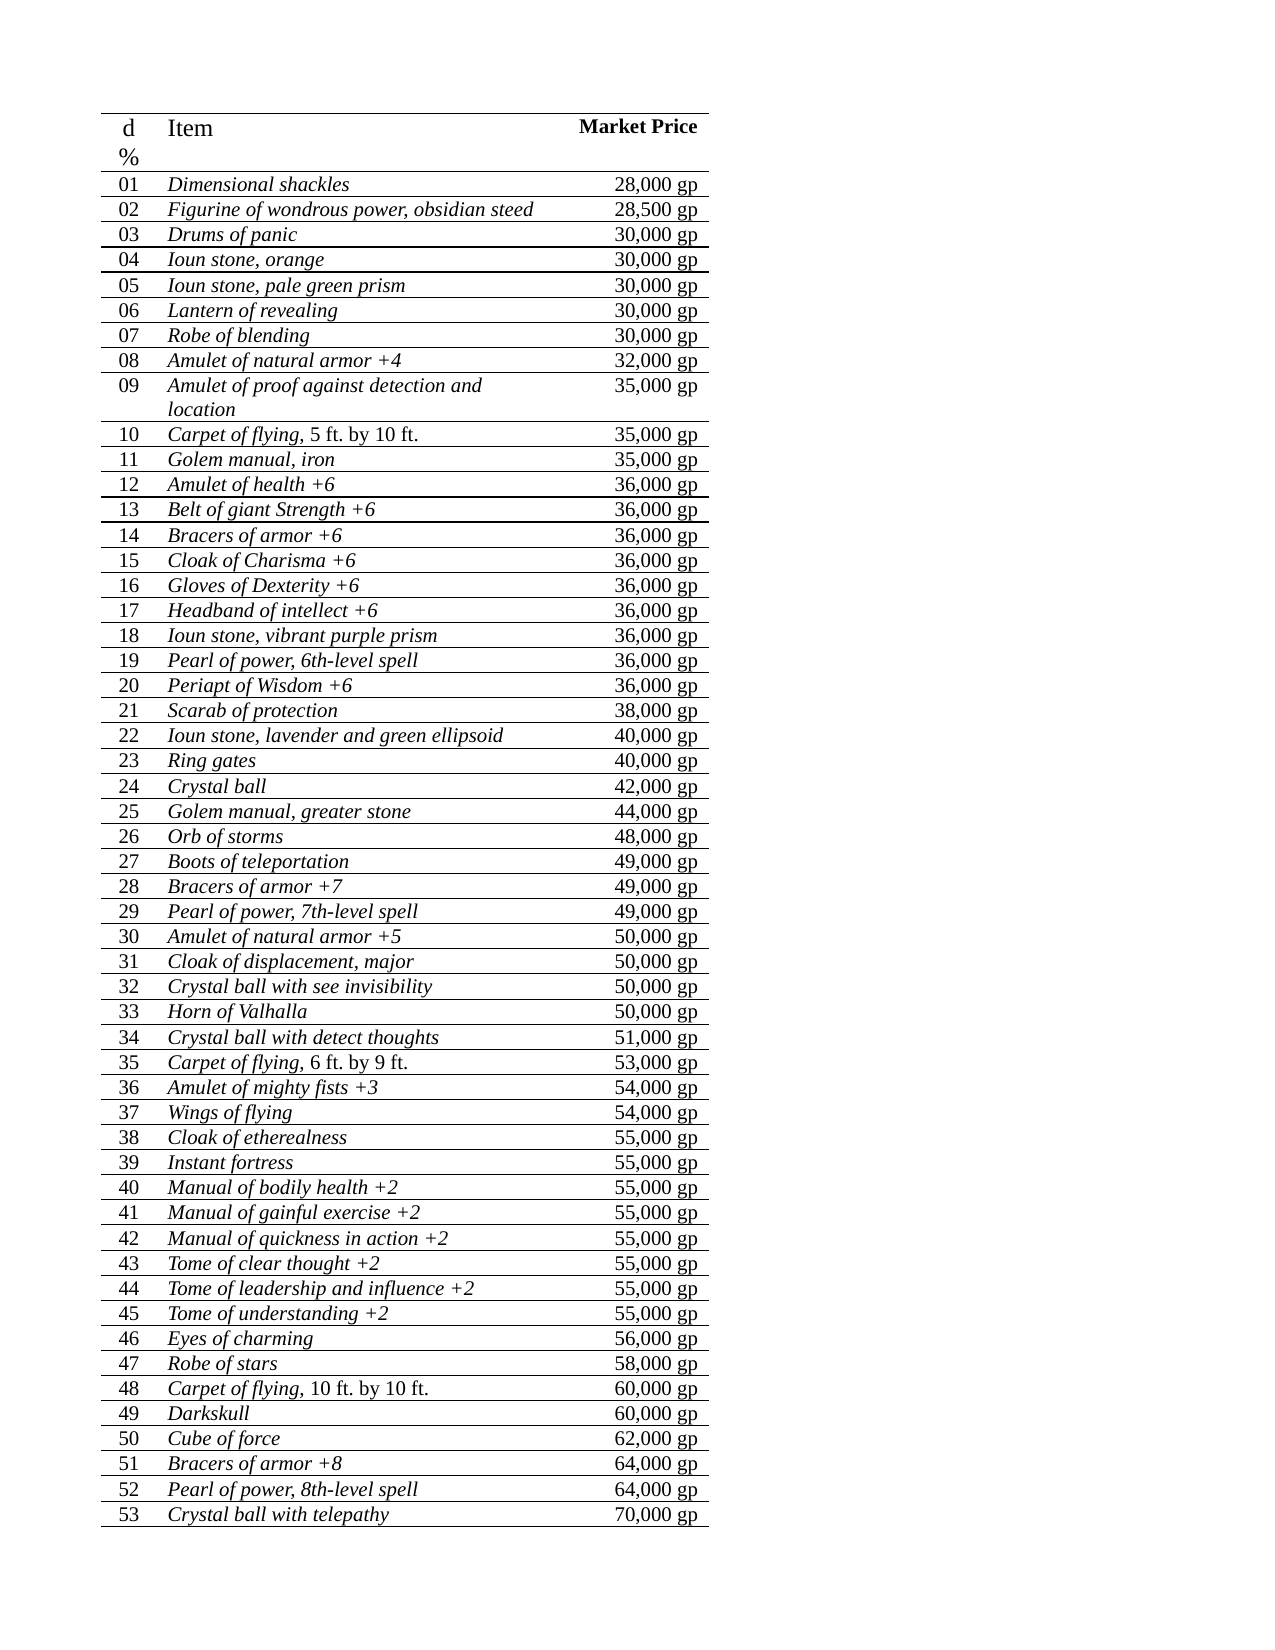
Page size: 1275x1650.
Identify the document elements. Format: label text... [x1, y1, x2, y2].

table_cell 60,000 gp [568, 1401, 709, 1425]
table_cell 36,000 gp [568, 648, 709, 672]
table_cell 53 [101, 1502, 156, 1526]
table_cell 36,000 gp [568, 472, 709, 496]
table_cell 10 [101, 422, 156, 446]
table_cell 62,000 gp [568, 1426, 709, 1450]
table_cell 32,000 gp [568, 348, 709, 372]
table_cell 38 [101, 1125, 156, 1149]
table_cell 36,000 gp [568, 623, 709, 647]
table_cell Cloak of displacement, major [156, 949, 568, 973]
table_cell 55,000 gp [568, 1200, 709, 1224]
table_cell 34 [101, 1025, 156, 1049]
table_cell 26 [101, 824, 156, 848]
table_cell 54,000 gp [568, 1075, 709, 1099]
table_cell Amulet of natural armor +5 [156, 924, 568, 948]
table_cell 55,000 gp [568, 1276, 709, 1300]
table_cell 32 [101, 974, 156, 998]
table_cell 06 [101, 298, 156, 322]
table_cell 55,000 gp [568, 1150, 709, 1174]
table_cell Amulet of health +6 [156, 472, 568, 496]
table_cell Bracers of armor +8 [156, 1451, 568, 1475]
table_cell Ioun stone, vibrant purple prism [156, 623, 568, 647]
table_cell 05 [101, 273, 156, 297]
table_cell 20 [101, 673, 156, 697]
table_cell 49,000 gp [568, 899, 709, 923]
table_cell Gloves of Dexterity +6 [156, 573, 568, 597]
table_cell Pearl of power, 6th-level spell [156, 648, 568, 672]
table_cell 30 [101, 924, 156, 948]
table_cell Crystal ball with see invisibility [156, 974, 568, 998]
table_cell 40 [101, 1175, 156, 1199]
table_cell 13 [101, 498, 156, 521]
table_cell Crystal ball with detect thoughts [156, 1025, 568, 1049]
table_cell Periapt of Wisdom +6 [156, 673, 568, 697]
table_cell 28,000 gp [568, 172, 709, 196]
table_cell Boots of teleportation [156, 849, 568, 873]
table_cell 50,000 gp [568, 949, 709, 973]
table_cell Dimensional shackles [156, 172, 568, 196]
table_cell Cloak of etherealness [156, 1125, 568, 1149]
table_cell Belt of giant Strength +6 [156, 498, 568, 521]
table_cell 17 [101, 598, 156, 622]
table_cell 09 [101, 373, 156, 421]
table_cell 49,000 gp [568, 874, 709, 898]
table_cell 30,000 gp [568, 298, 709, 322]
table_cell 27 [101, 849, 156, 873]
table_cell 11 [101, 447, 156, 471]
table_cell 49,000 gp [568, 849, 709, 873]
table_cell 36,000 gp [568, 523, 709, 547]
table_cell 40,000 gp [568, 749, 709, 772]
table_cell Wings of flying [156, 1100, 568, 1124]
table_cell 42 [101, 1225, 156, 1249]
table_cell 55,000 gp [568, 1251, 709, 1274]
table_cell Carpet of flying, 10 ft. by 10 ft. [156, 1376, 568, 1400]
table_cell Ioun stone, lavender and green ellipsoid [156, 723, 568, 747]
table_cell Carpet of flying, 5 ft. by 10 ft. [156, 422, 568, 446]
table_cell Amulet of natural armor +4 [156, 348, 568, 372]
table_cell Golem manual, iron [156, 447, 568, 471]
table_cell 54,000 gp [568, 1100, 709, 1124]
table_cell 30,000 gp [568, 273, 709, 297]
table_cell 50,000 gp [568, 974, 709, 998]
table_cell Tome of leadership and influence +2 [156, 1276, 568, 1300]
table_cell 16 [101, 573, 156, 597]
table_cell Bracers of armor +7 [156, 874, 568, 898]
table_cell 14 [101, 523, 156, 547]
table_cell 36,000 gp [568, 673, 709, 697]
table_cell 35,000 gp [568, 422, 709, 446]
table_cell 50 [101, 1426, 156, 1450]
table_cell 48,000 gp [568, 824, 709, 848]
table_cell 50,000 gp [568, 1000, 709, 1023]
table_cell 07 [101, 323, 156, 347]
table_cell 47 [101, 1351, 156, 1375]
table_cell 44,000 gp [568, 799, 709, 823]
table_cell 36,000 gp [568, 548, 709, 572]
table_cell 55,000 gp [568, 1301, 709, 1325]
table_cell 01 [101, 172, 156, 196]
table_cell Pearl of power, 7th-level spell [156, 899, 568, 923]
table_cell 30,000 gp [568, 222, 709, 246]
table_cell 64,000 gp [568, 1451, 709, 1475]
table_cell Tome of understanding +2 [156, 1301, 568, 1325]
table_cell 51 [101, 1451, 156, 1475]
table_cell Bracers of armor +6 [156, 523, 568, 547]
table_cell 35,000 gp [568, 447, 709, 471]
table_cell 42,000 gp [568, 774, 709, 798]
table_cell 36,000 gp [568, 498, 709, 521]
table_cell Orb of storms [156, 824, 568, 848]
table_cell 41 [101, 1200, 156, 1224]
table_cell Instant fortress [156, 1150, 568, 1174]
table_cell 28,500 gp [568, 197, 709, 221]
table_cell 15 [101, 548, 156, 572]
table_cell Carpet of flying, 6 ft. by 9 ft. [156, 1050, 568, 1074]
table_cell Manual of quickness in action +2 [156, 1225, 568, 1249]
table_cell Crystal ball [156, 774, 568, 798]
table_cell Figurine of wondrous power, obsidian steed [156, 197, 568, 221]
table_cell 04 [101, 248, 156, 271]
table_cell Crystal ball with telepathy [156, 1502, 568, 1526]
table_cell Amulet of mighty fists +3 [156, 1075, 568, 1099]
table_cell 03 [101, 222, 156, 246]
table_cell 33 [101, 1000, 156, 1023]
table_cell 28 [101, 874, 156, 898]
table_cell Ioun stone, orange [156, 248, 568, 271]
table_cell 58,000 gp [568, 1351, 709, 1375]
table_cell 45 [101, 1301, 156, 1325]
table_cell Cube of force [156, 1426, 568, 1450]
table_cell 35 [101, 1050, 156, 1074]
table_cell Robe of blending [156, 323, 568, 347]
table_cell 48 [101, 1376, 156, 1400]
table_cell 49 [101, 1401, 156, 1425]
table_cell 30,000 gp [568, 248, 709, 271]
table_cell 55,000 gp [568, 1225, 709, 1249]
table_cell Cloak of Charisma +6 [156, 548, 568, 572]
table_cell 12 [101, 472, 156, 496]
table_cell Tome of clear thought +2 [156, 1251, 568, 1274]
table_cell Golem manual, greater stone [156, 799, 568, 823]
table_cell 51,000 gp [568, 1025, 709, 1049]
table_cell d% [101, 114, 156, 171]
table_cell 50,000 gp [568, 924, 709, 948]
table_cell Robe of stars [156, 1351, 568, 1375]
table_cell Headband of intellect +6 [156, 598, 568, 622]
table_cell Market Price [568, 114, 709, 171]
table_cell 18 [101, 623, 156, 647]
table_cell 37 [101, 1100, 156, 1124]
table_cell 23 [101, 749, 156, 772]
table_cell 52 [101, 1476, 156, 1501]
table_cell Amulet of proof against detection and location [156, 373, 568, 421]
table_cell 21 [101, 698, 156, 722]
table_cell 31 [101, 949, 156, 973]
table_cell 56,000 gp [568, 1326, 709, 1350]
table_cell 43 [101, 1251, 156, 1274]
table_cell 39 [101, 1150, 156, 1174]
table_cell Darkskull [156, 1401, 568, 1425]
table_cell Horn of Valhalla [156, 1000, 568, 1023]
table_cell 53,000 gp [568, 1050, 709, 1074]
table_cell 40,000 gp [568, 723, 709, 747]
table_cell Manual of bodily health +2 [156, 1175, 568, 1199]
table_cell 36,000 gp [568, 598, 709, 622]
table_cell 44 [101, 1276, 156, 1300]
table_cell 22 [101, 723, 156, 747]
table_cell 64,000 gp [568, 1476, 709, 1501]
table_cell Pearl of power, 8th-level spell [156, 1476, 568, 1501]
table_cell 36 [101, 1075, 156, 1099]
table_cell 55,000 gp [568, 1175, 709, 1199]
table_cell 38,000 gp [568, 698, 709, 722]
table_cell 08 [101, 348, 156, 372]
table_cell Eyes of charming [156, 1326, 568, 1350]
table_cell 24 [101, 774, 156, 798]
table_cell 25 [101, 799, 156, 823]
table_cell 29 [101, 899, 156, 923]
table_cell Scarab of protection [156, 698, 568, 722]
table_cell 60,000 gp [568, 1376, 709, 1400]
table_cell Lantern of revealing [156, 298, 568, 322]
table_cell 70,000 gp [568, 1502, 709, 1526]
table_cell Item [156, 114, 568, 171]
table_cell 02 [101, 197, 156, 221]
table_cell 55,000 gp [568, 1125, 709, 1149]
table_cell Drums of panic [156, 222, 568, 246]
table_cell Manual of gainful exercise +2 [156, 1200, 568, 1224]
table_cell 30,000 gp [568, 323, 709, 347]
table_cell 46 [101, 1326, 156, 1350]
table_cell 19 [101, 648, 156, 672]
table_cell Ioun stone, pale green prism [156, 273, 568, 297]
table_cell 35,000 gp [568, 373, 709, 421]
table_cell 36,000 gp [568, 573, 709, 597]
table_cell Ring gates [156, 749, 568, 772]
